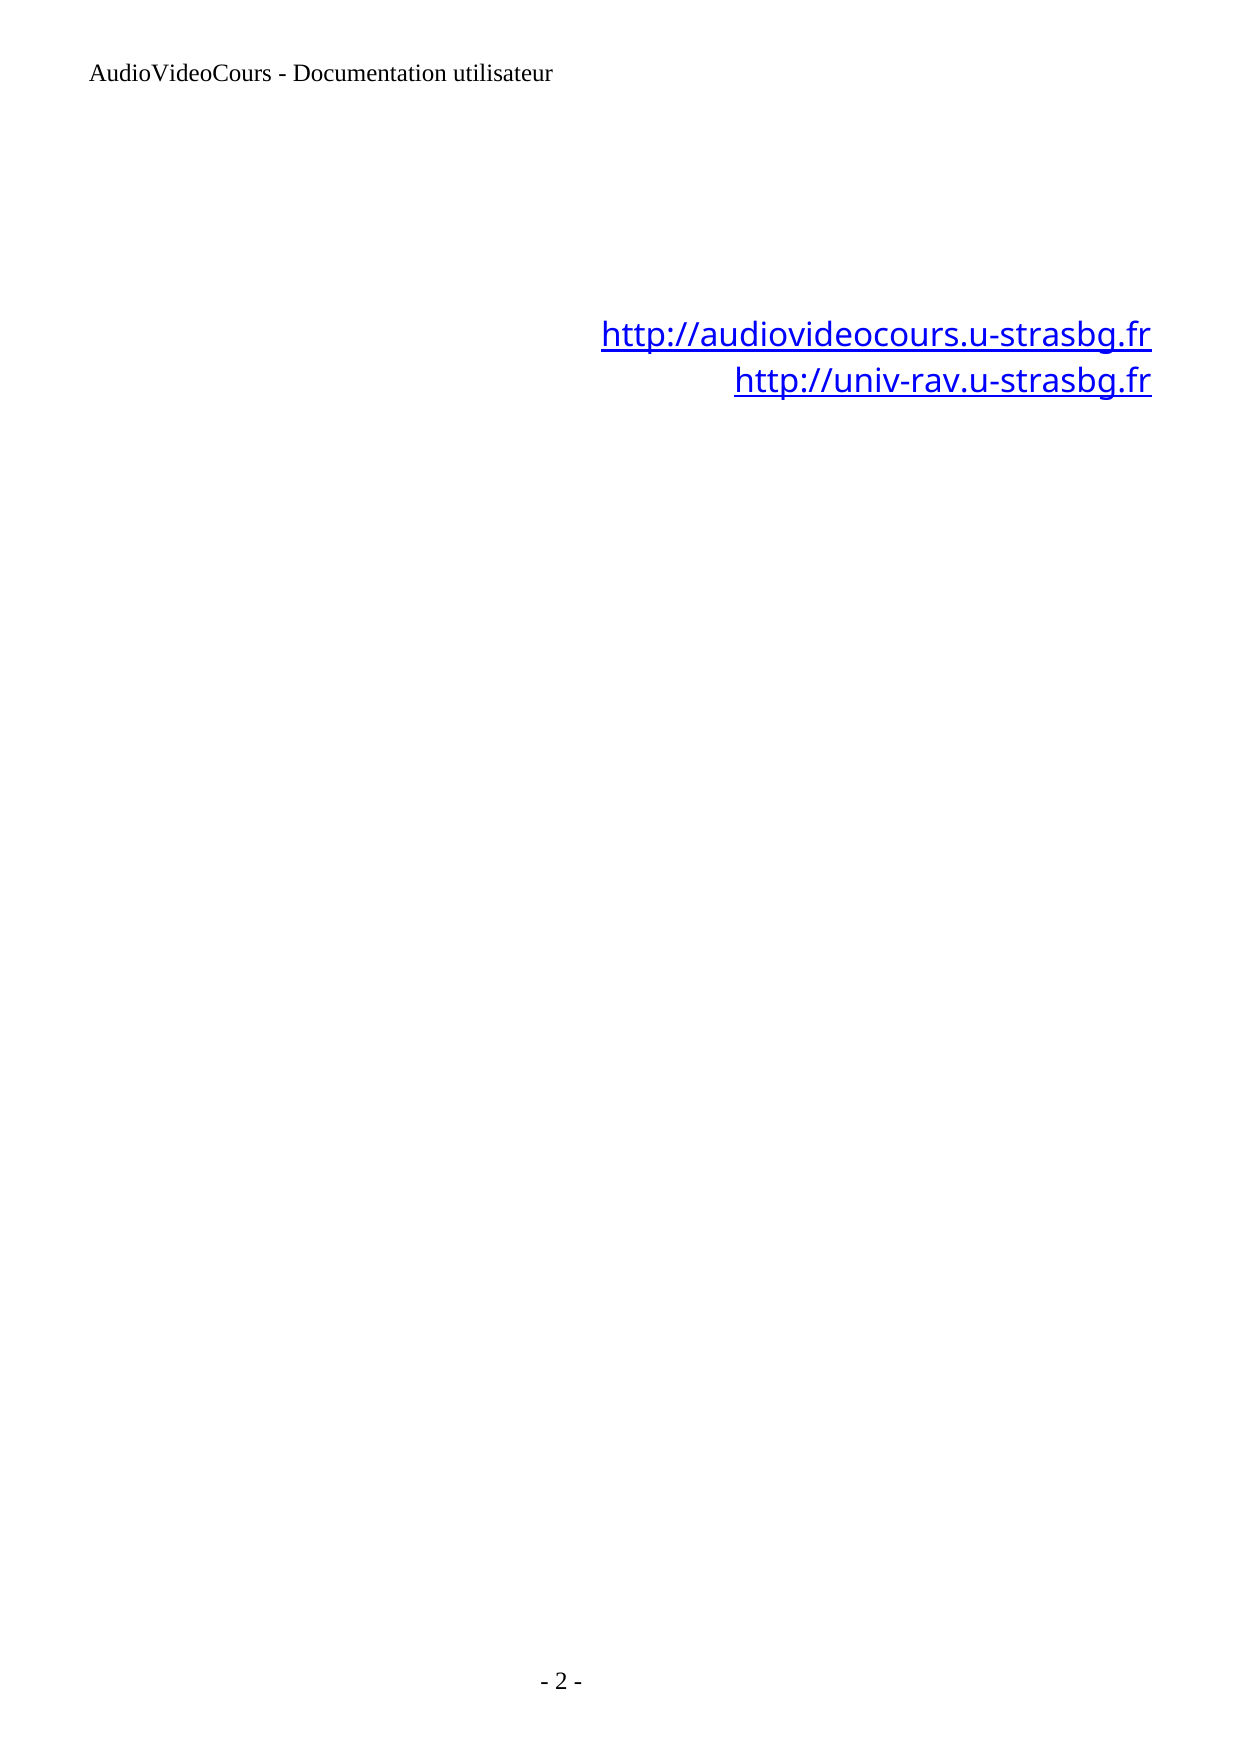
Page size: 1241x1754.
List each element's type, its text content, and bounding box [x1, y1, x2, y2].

text http://univ-rav.u-strasbg.fr [88, 357, 1152, 402]
text http://audiovideocours.u-strasbg.fr [88, 311, 1152, 357]
